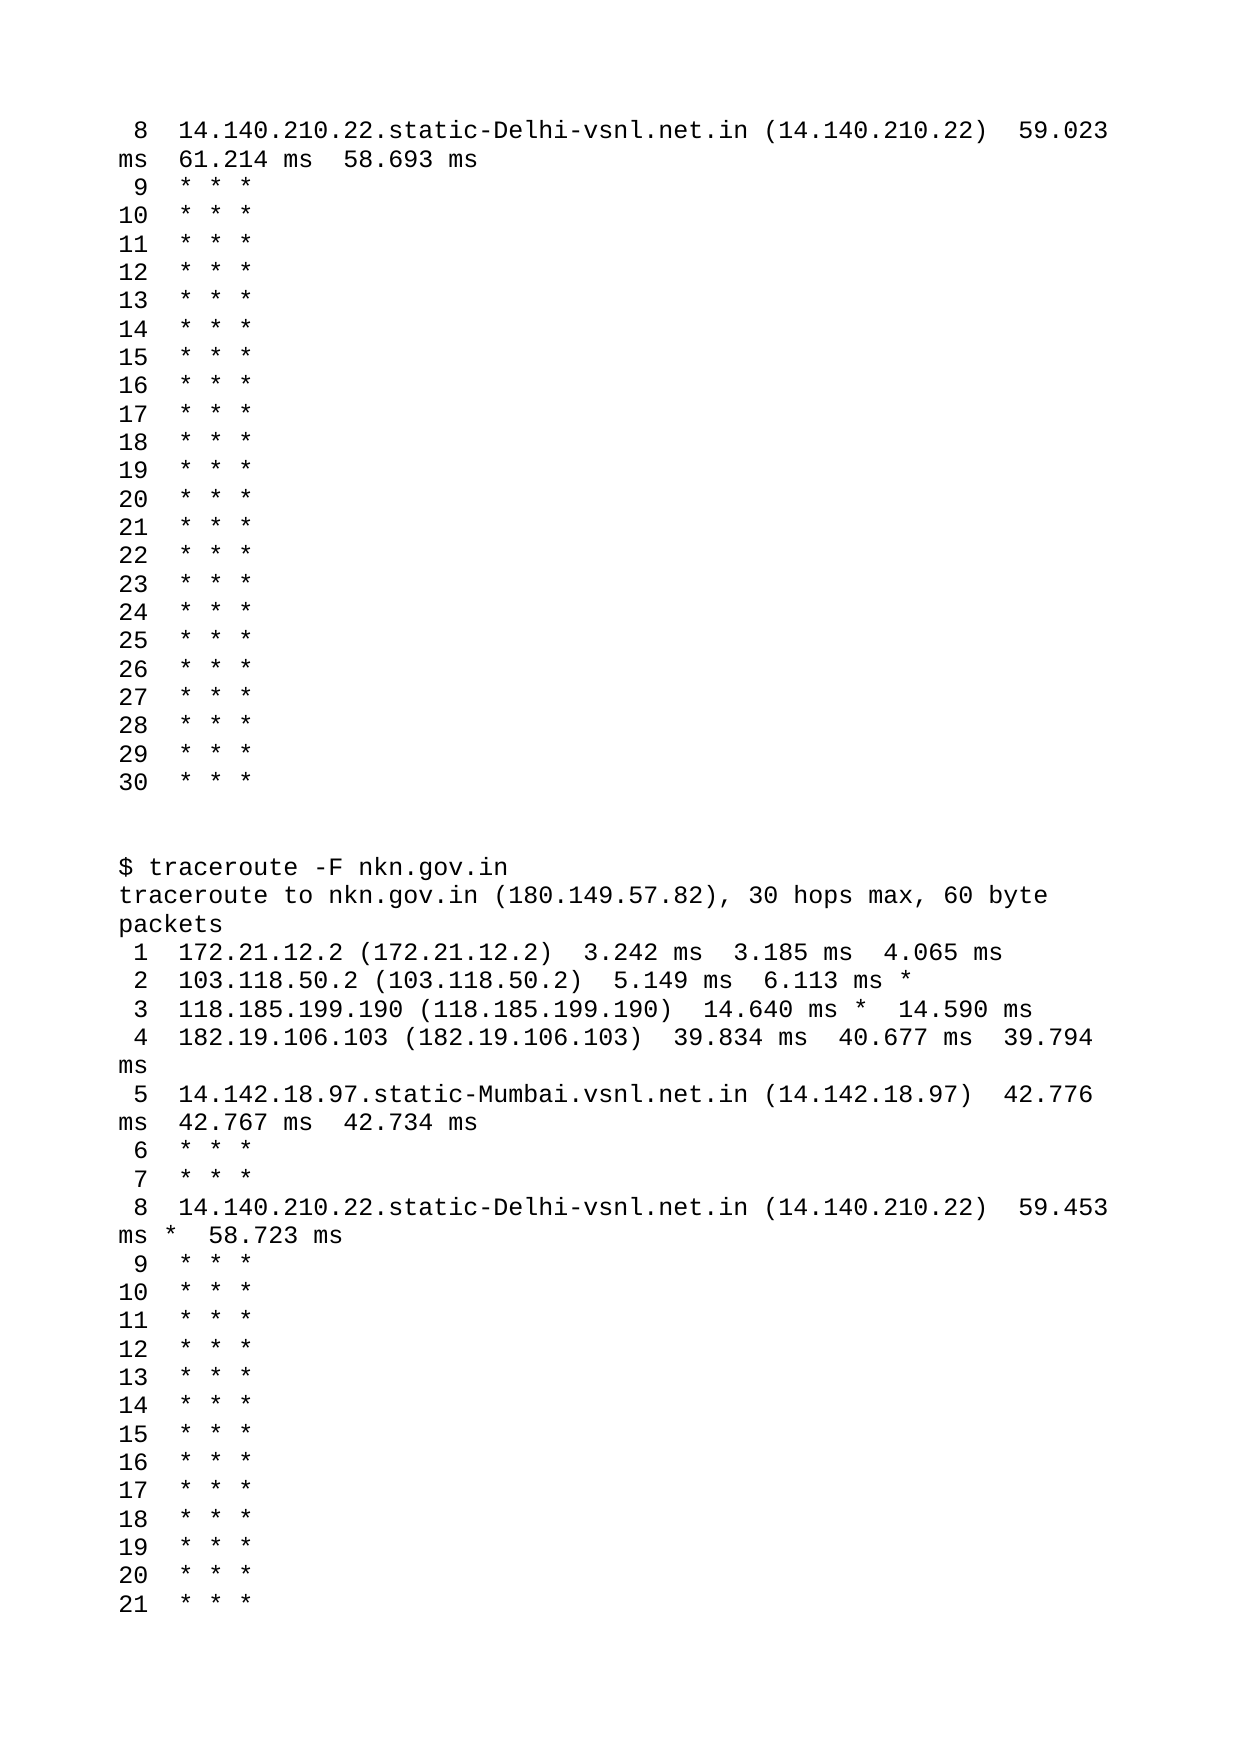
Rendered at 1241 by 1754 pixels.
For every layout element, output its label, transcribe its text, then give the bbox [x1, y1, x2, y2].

text 11 * * * [118, 1308, 1122, 1336]
text 12 * * * [118, 1336, 1122, 1365]
text 28 * * * [118, 713, 1122, 741]
text 18 * * * [118, 1506, 1122, 1535]
text 19 * * * [118, 458, 1122, 486]
text 6 * * * [118, 1138, 1122, 1166]
text 20 * * * [118, 486, 1122, 515]
text 15 * * * [118, 345, 1122, 373]
text 8 14.140.210.22.static-Delhi-vsnl.net.in (14.140.210.22) 59.453 ms * 58.723 ms [118, 1195, 1122, 1251]
text 27 * * * [118, 685, 1122, 713]
text 13 * * * [118, 1365, 1122, 1393]
text 14 * * * [118, 1393, 1122, 1421]
text 8 14.140.210.22.static-Delhi-vsnl.net.in (14.140.210.22) 59.023 ms 61.214 ms 58.693 ms [118, 118, 1122, 175]
text 12 * * * [118, 260, 1122, 288]
text 13 * * * [118, 288, 1122, 316]
text 21 * * * [118, 515, 1122, 543]
text 18 * * * [118, 430, 1122, 458]
text 15 * * * [118, 1421, 1122, 1450]
text 7 * * * [118, 1166, 1122, 1195]
text 10 * * * [118, 1280, 1122, 1308]
text 30 * * * [118, 770, 1122, 798]
text 3 118.185.199.190 (118.185.199.190) 14.640 ms * 14.590 ms [118, 996, 1122, 1025]
text 5 14.142.18.97.static-Mumbai.vsnl.net.in (14.142.18.97) 42.776 ms 42.767 ms 42.734 ms [118, 1081, 1122, 1138]
text traceroute to nkn.gov.in (180.149.57.82), 30 hops max, 60 byte packets [118, 883, 1122, 940]
text 25 * * * [118, 628, 1122, 656]
text 20 * * * [118, 1563, 1122, 1591]
text 4 182.19.106.103 (182.19.106.103) 39.834 ms 40.677 ms 39.794 ms [118, 1025, 1122, 1081]
text 10 * * * [118, 203, 1122, 231]
text 26 * * * [118, 656, 1122, 685]
text 2 103.118.50.2 (103.118.50.2) 5.149 ms 6.113 ms * [118, 968, 1122, 996]
text 14 * * * [118, 316, 1122, 345]
text 9 * * * [118, 1251, 1122, 1280]
text 21 * * * [118, 1591, 1122, 1620]
text 17 * * * [118, 1478, 1122, 1506]
text 16 * * * [118, 373, 1122, 401]
text 19 * * * [118, 1535, 1122, 1563]
text 16 * * * [118, 1450, 1122, 1478]
text 29 * * * [118, 741, 1122, 770]
text 24 * * * [118, 600, 1122, 628]
text $ traceroute -F nkn.gov.in [118, 855, 1122, 883]
text 11 * * * [118, 231, 1122, 260]
text 22 * * * [118, 543, 1122, 571]
text 1 172.21.12.2 (172.21.12.2) 3.242 ms 3.185 ms 4.065 ms [118, 940, 1122, 968]
text 9 * * * [118, 175, 1122, 203]
text 23 * * * [118, 571, 1122, 600]
text 17 * * * [118, 401, 1122, 430]
